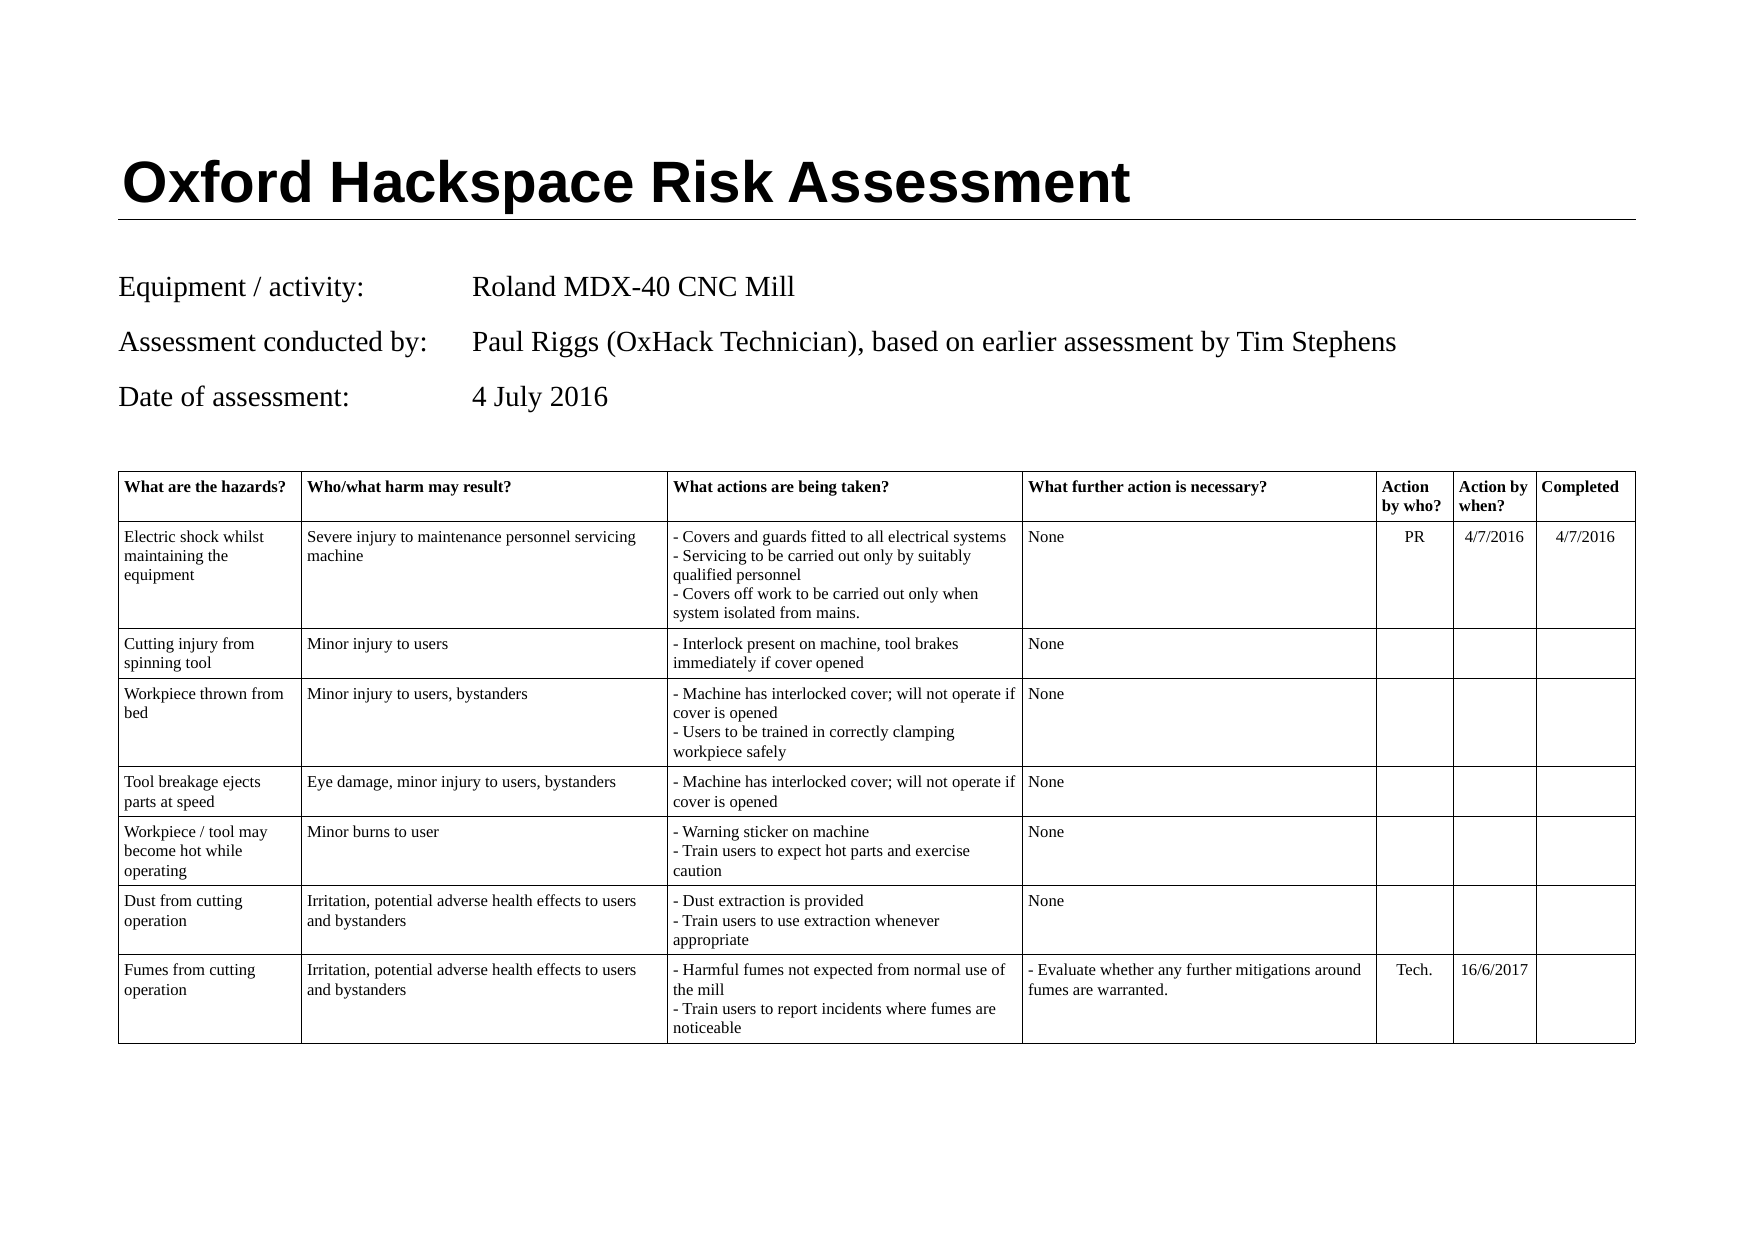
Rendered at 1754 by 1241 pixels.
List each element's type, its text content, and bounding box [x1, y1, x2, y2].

table_cell - Machine has interlocked cover; will not operate if cover is opened [668, 767, 1022, 816]
table_cell 4/7/2016 [1454, 522, 1536, 628]
table_cell - Machine has interlocked cover; will not operate if cover is opened - Users to be trained in correctly clamping workpiece safely [668, 679, 1022, 766]
table_cell Irritation, potential adverse health effects to users and bystanders [302, 886, 667, 954]
table_cell [1454, 679, 1536, 766]
table_cell [1537, 679, 1635, 766]
table_cell - Dust extraction is provided - Train users to use extraction whenever appropriate [668, 886, 1022, 954]
table_cell [1377, 767, 1453, 816]
table_cell Irritation, potential adverse health effects to users and bystanders [302, 955, 667, 1043]
table_cell 16/6/2017 [1454, 955, 1536, 1043]
table_header What are the hazards? [119, 472, 301, 521]
table_cell Eye damage, minor injury to users, bystanders [302, 767, 667, 816]
table_cell [1377, 817, 1453, 885]
table_cell Workpiece / tool may become hot while operating [119, 817, 301, 885]
table_cell [1537, 955, 1635, 1043]
table_header What further action is necessary? [1023, 472, 1376, 521]
table_cell [1454, 886, 1536, 954]
table_cell Fumes from cutting operation [119, 955, 301, 1043]
table_cell Cutting injury from spinning tool [119, 629, 301, 678]
table_cell [1454, 817, 1536, 885]
table_cell [1454, 629, 1536, 678]
table_cell None [1023, 886, 1376, 954]
table_header Action by who? [1377, 472, 1453, 521]
table_cell - Interlock present on machine, tool brakes immediately if cover opened [668, 629, 1022, 678]
table_cell - Warning sticker on machine - Train users to expect hot parts and exercise caution [668, 817, 1022, 885]
table_cell None [1023, 817, 1376, 885]
table_cell Tech. [1377, 955, 1453, 1043]
table_cell - Evaluate whether any further mitigations around fumes are warranted. [1023, 955, 1376, 1043]
table_cell Minor injury to users [302, 629, 667, 678]
table_cell [1377, 679, 1453, 766]
table_cell - Harmful fumes not expected from normal use of the mill - Train users to report incidents where fumes are noticeable [668, 955, 1022, 1043]
table_header Who/what harm may result? [302, 472, 667, 521]
table_cell [1537, 767, 1635, 816]
table_cell [1454, 767, 1536, 816]
table_header Action by when? [1454, 472, 1536, 521]
table_header Completed [1537, 472, 1635, 521]
table_cell None [1023, 522, 1376, 628]
title Oxford Hackspace Risk Assessment [118, 143, 1636, 219]
table_cell 4/7/2016 [1537, 522, 1635, 628]
text Date of assessment: 4 July 2016 [118, 379, 1636, 412]
table_cell Workpiece thrown from bed [119, 679, 301, 766]
table_cell Electric shock whilst maintaining the equipment [119, 522, 301, 628]
text Equipment / activity: Roland MDX-40 CNC Mill [118, 269, 1636, 303]
table_cell [1537, 886, 1635, 954]
table_cell PR [1377, 522, 1453, 628]
table_cell Dust from cutting operation [119, 886, 301, 954]
table_cell [1537, 817, 1635, 885]
table_cell Minor burns to user [302, 817, 667, 885]
table_cell Tool breakage ejects parts at speed [119, 767, 301, 816]
table_header What actions are being taken? [668, 472, 1022, 521]
table_cell None [1023, 629, 1376, 678]
table_cell [1377, 629, 1453, 678]
text Assessment conducted by: Paul Riggs (OxHack Technician), based on earlier assessment by Tim Stephens [118, 324, 1636, 357]
table_cell [1377, 886, 1453, 954]
table_cell Severe injury to maintenance personnel servicing machine [302, 522, 667, 628]
table_cell Minor injury to users, bystanders [302, 679, 667, 766]
table_cell - Covers and guards fitted to all electrical systems - Servicing to be carried out only by suitably qualified personnel - Covers off work to be carried out only when system isolated from mains. [668, 522, 1022, 628]
table_cell [1537, 629, 1635, 678]
table_cell None [1023, 679, 1376, 766]
table_cell None [1023, 767, 1376, 816]
